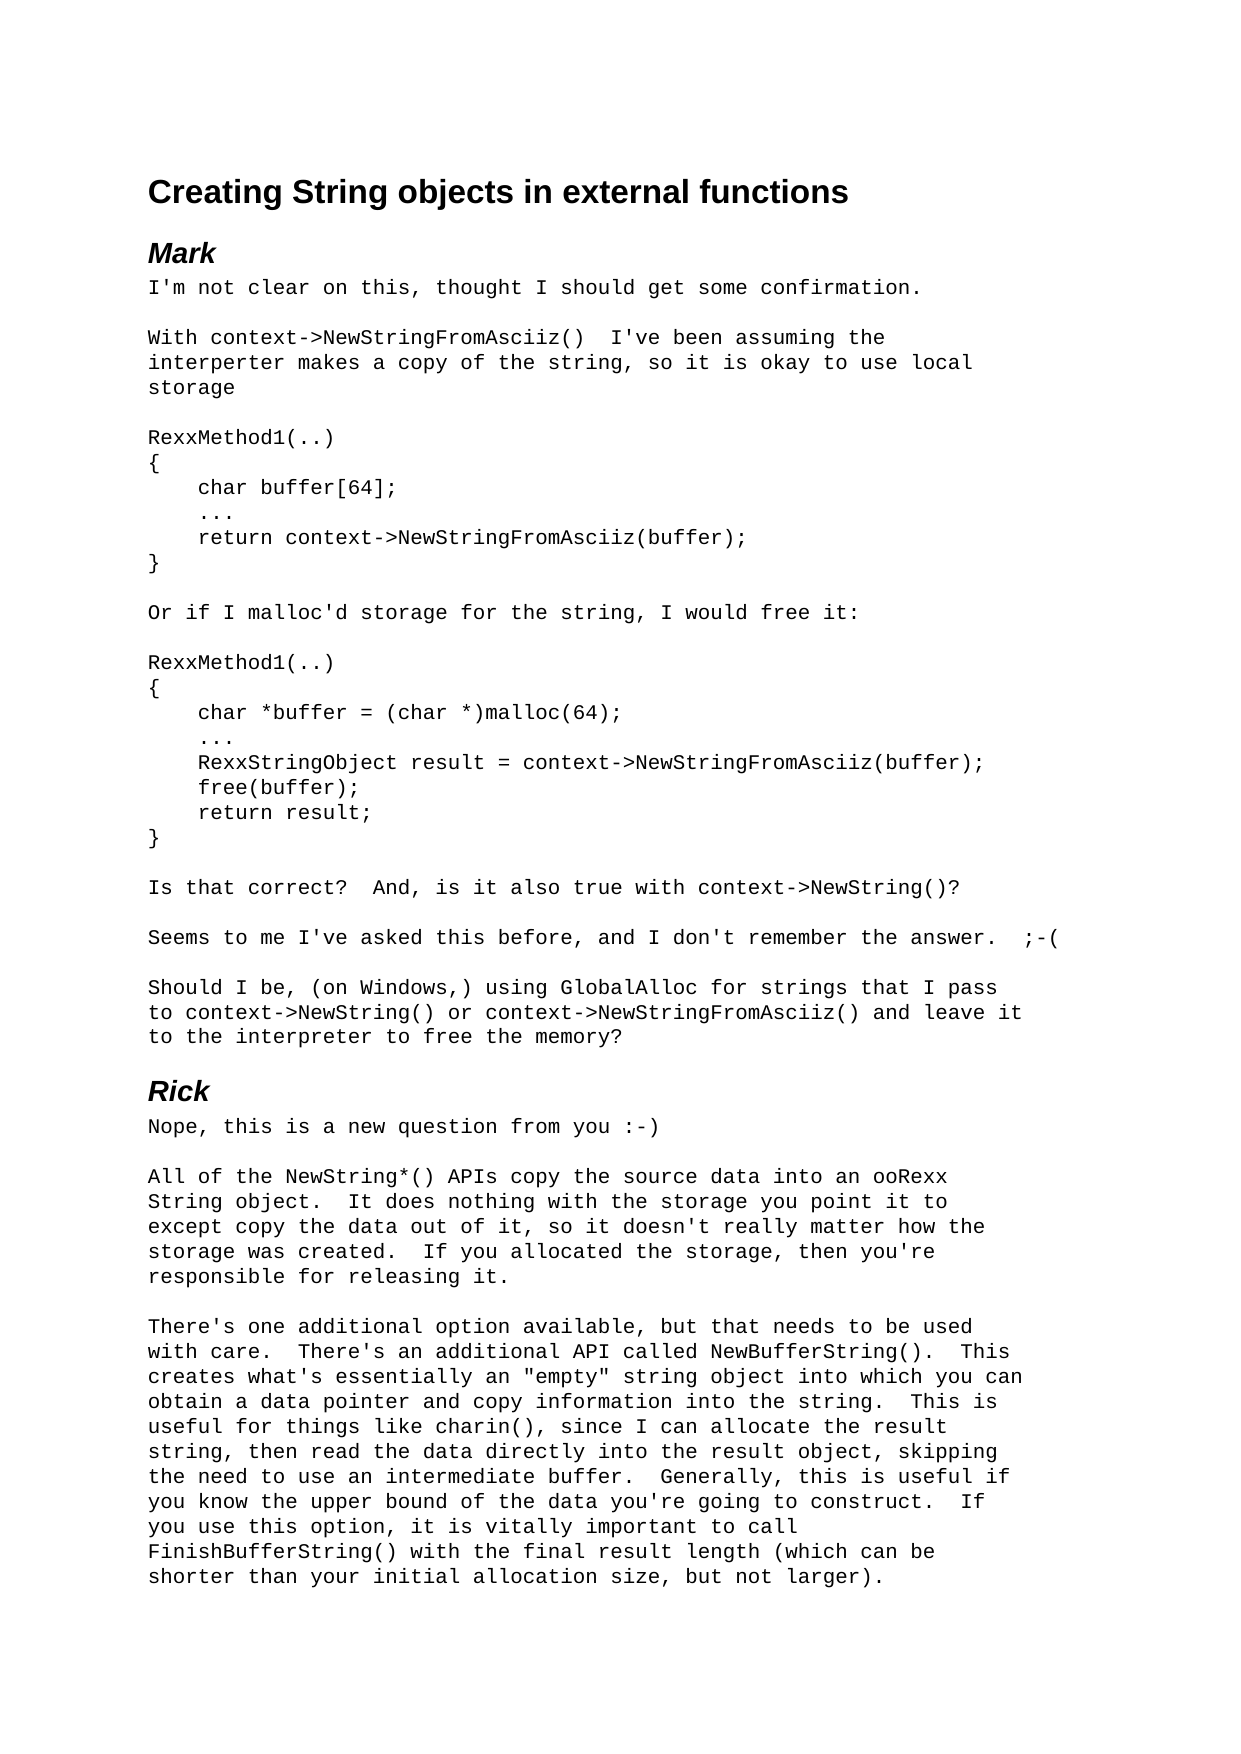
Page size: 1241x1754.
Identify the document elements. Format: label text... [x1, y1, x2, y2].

text Or if I malloc'd storage for the string, I would free it: [148, 601, 1093, 626]
text } [148, 826, 1093, 851]
text All of the NewString*() APIs copy the source data into an ooRexx [148, 1164, 1093, 1189]
text storage [148, 376, 1093, 401]
text } [148, 551, 1093, 576]
text { [148, 676, 1093, 701]
subtitle Rick [148, 1074, 1093, 1108]
text return context->NewStringFromAsciiz(buffer); [148, 526, 1093, 551]
text ... [148, 726, 1093, 751]
text you use this option, it is vitally important to call [148, 1514, 1093, 1539]
text return result; [148, 801, 1093, 826]
text string, then read the data directly into the result object, skipping [148, 1439, 1093, 1464]
text There's one additional option available, but that needs to be used [148, 1314, 1093, 1339]
text you know the upper bound of the data you're going to construct. If [148, 1489, 1093, 1514]
text I'm not clear on this, thought I should get some confirmation. [148, 276, 1093, 301]
text except copy the data out of it, so it doesn't really matter how the [148, 1214, 1093, 1239]
text useful for things like charin(), since I can allocate the result [148, 1414, 1093, 1439]
text obtain a data pointer and copy information into the string. This is [148, 1389, 1093, 1414]
text char *buffer = (char *)malloc(64); [148, 701, 1093, 726]
text Should I be, (on Windows,) using GlobalAlloc for strings that I pass [148, 976, 1093, 1001]
subtitle Creating String objects in external functions [148, 173, 1093, 211]
text with care. There's an additional API called NewBufferString(). This [148, 1339, 1093, 1364]
text to context->NewString() or context->NewStringFromAsciiz() and leave it [148, 1001, 1093, 1026]
text Is that correct? And, is it also true with context->NewString()? [148, 876, 1093, 901]
text responsible for releasing it. [148, 1264, 1093, 1289]
text creates what's essentially an "empty" string object into which you can [148, 1364, 1093, 1389]
text ... [148, 501, 1093, 526]
text RexxMethod1(..) [148, 651, 1093, 676]
text Nope, this is a new question from you :-) [148, 1114, 1093, 1139]
text interperter makes a copy of the string, so it is okay to use local [148, 351, 1093, 376]
text storage was created. If you allocated the storage, then you're [148, 1239, 1093, 1264]
text FinishBufferString() with the final result length (which can be [148, 1539, 1093, 1564]
text the need to use an intermediate buffer. Generally, this is useful if [148, 1464, 1093, 1489]
text RexxMethod1(..) [148, 426, 1093, 451]
text free(buffer); [148, 776, 1093, 801]
text Seems to me I've asked this before, and I don't remember the answer. ;-( [148, 926, 1093, 951]
text shorter than your initial allocation size, but not larger). [148, 1564, 1093, 1589]
text String object. It does nothing with the storage you point it to [148, 1189, 1093, 1214]
text RexxStringObject result = context->NewStringFromAsciiz(buffer); [148, 751, 1093, 776]
subtitle Mark [148, 236, 1093, 269]
text to the interpreter to free the memory? [148, 1026, 1093, 1049]
text char buffer[64]; [148, 476, 1093, 501]
text With context->NewStringFromAsciiz() I've been assuming the [148, 326, 1093, 351]
text { [148, 451, 1093, 476]
